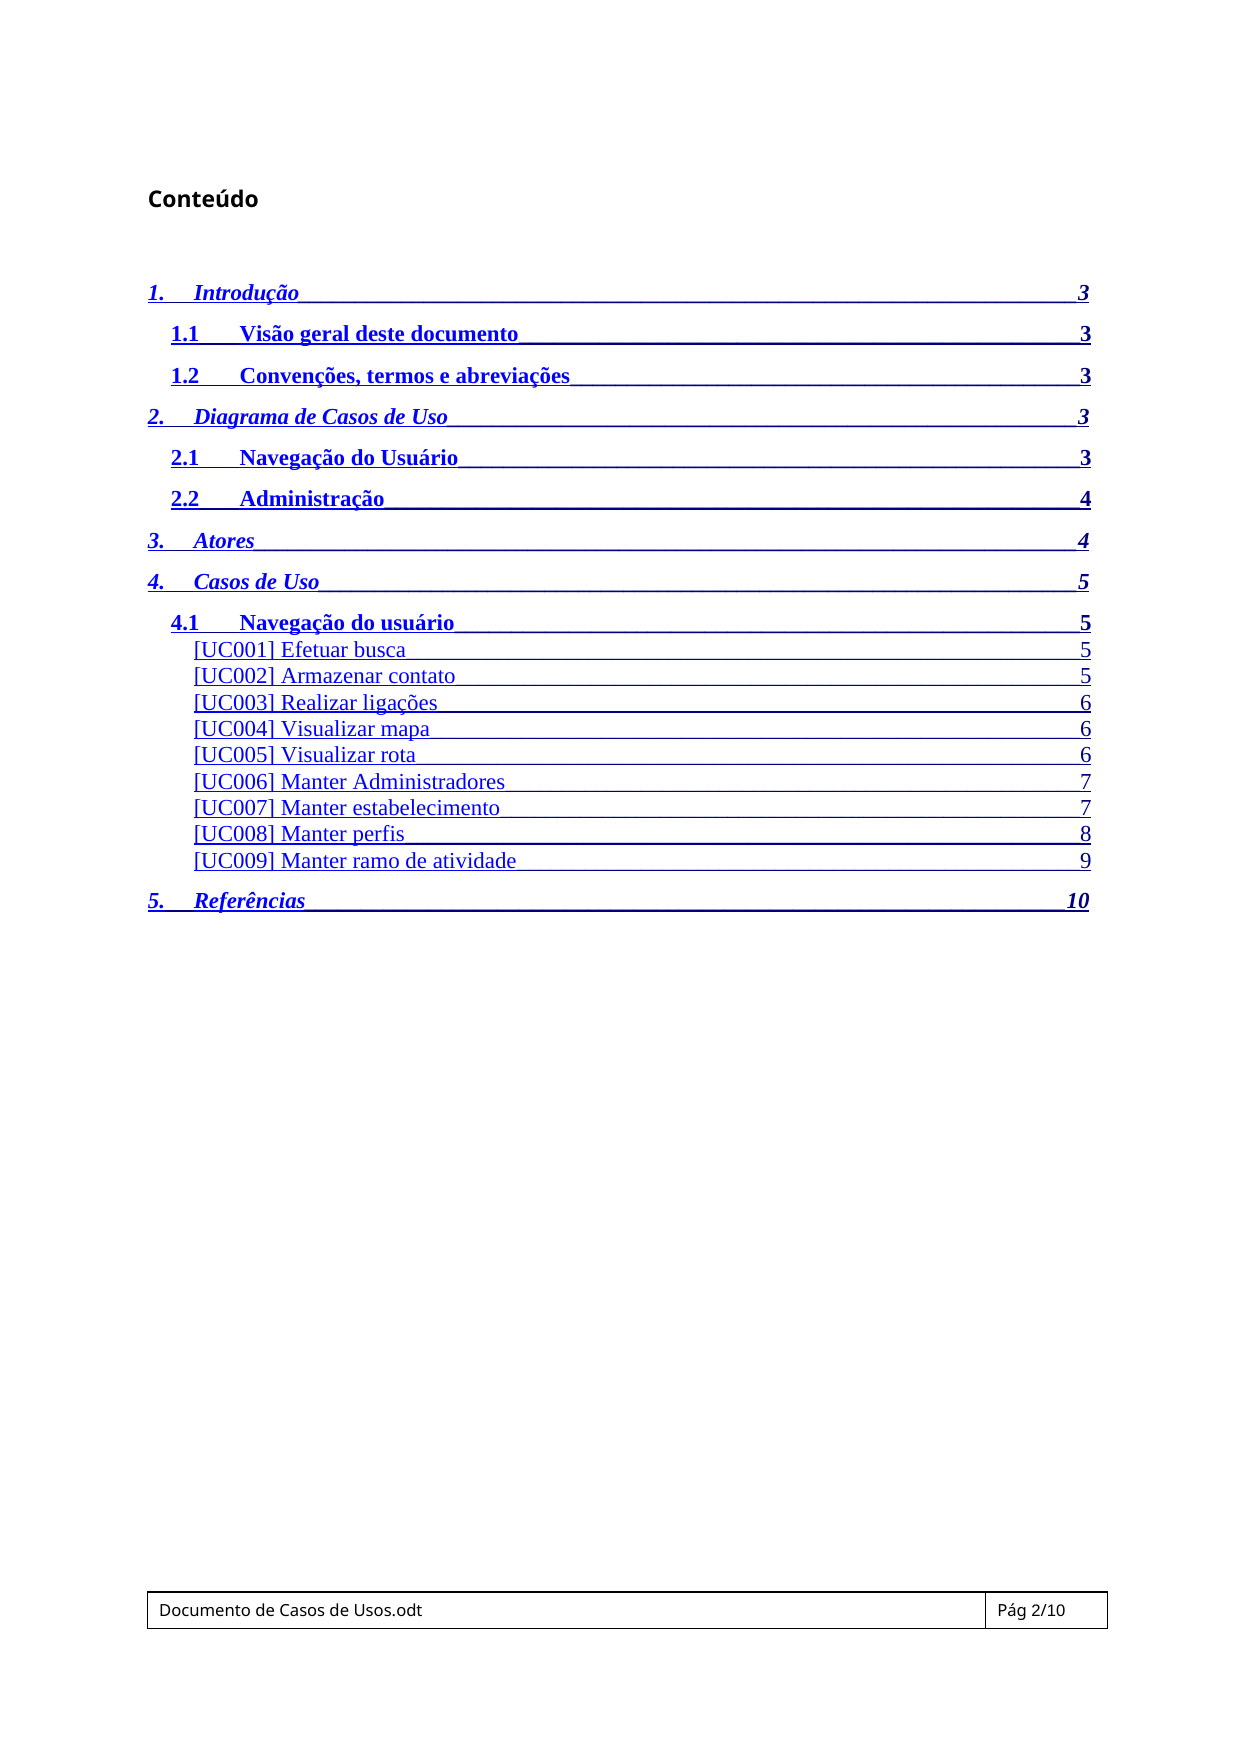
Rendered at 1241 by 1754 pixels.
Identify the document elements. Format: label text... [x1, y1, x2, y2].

text [UC009] Manter ramo de atividade 9 [193, 847, 1092, 873]
text [UC008] Manter perfis 8 [193, 820, 1092, 847]
text 1.1 Visão geral deste documento 3 [171, 318, 1092, 347]
text Conteúdo [148, 183, 1092, 215]
text 1. Introdução 3 [148, 277, 1092, 306]
text 2.1 Navegação do Usuário 3 [171, 442, 1092, 471]
text [UC002] Armazenar contato 5 [193, 662, 1092, 689]
text [UC006] Manter Administradores 7 [193, 768, 1092, 794]
text 3. Atores 4 [148, 525, 1092, 553]
text 4.1 Navegação do usuário 5 [171, 607, 1092, 636]
text 5. Referências 10 [148, 886, 1092, 914]
text [UC004] Visualizar mapa 6 [193, 715, 1092, 741]
text 2.2 Administração 4 [171, 483, 1092, 512]
text 4. Casos de Uso 5 [148, 566, 1092, 595]
text [UC005] Visualizar rota 6 [193, 741, 1092, 768]
text 2. Diagrama de Casos de Uso 3 [148, 401, 1092, 430]
text [UC003] Realizar ligações 6 [193, 689, 1092, 715]
text [UC001] Efetuar busca 5 [193, 636, 1092, 662]
text [UC007] Manter estabelecimento 7 [193, 794, 1092, 820]
text 1.2 Convenções, termos e abreviações 3 [171, 360, 1092, 388]
